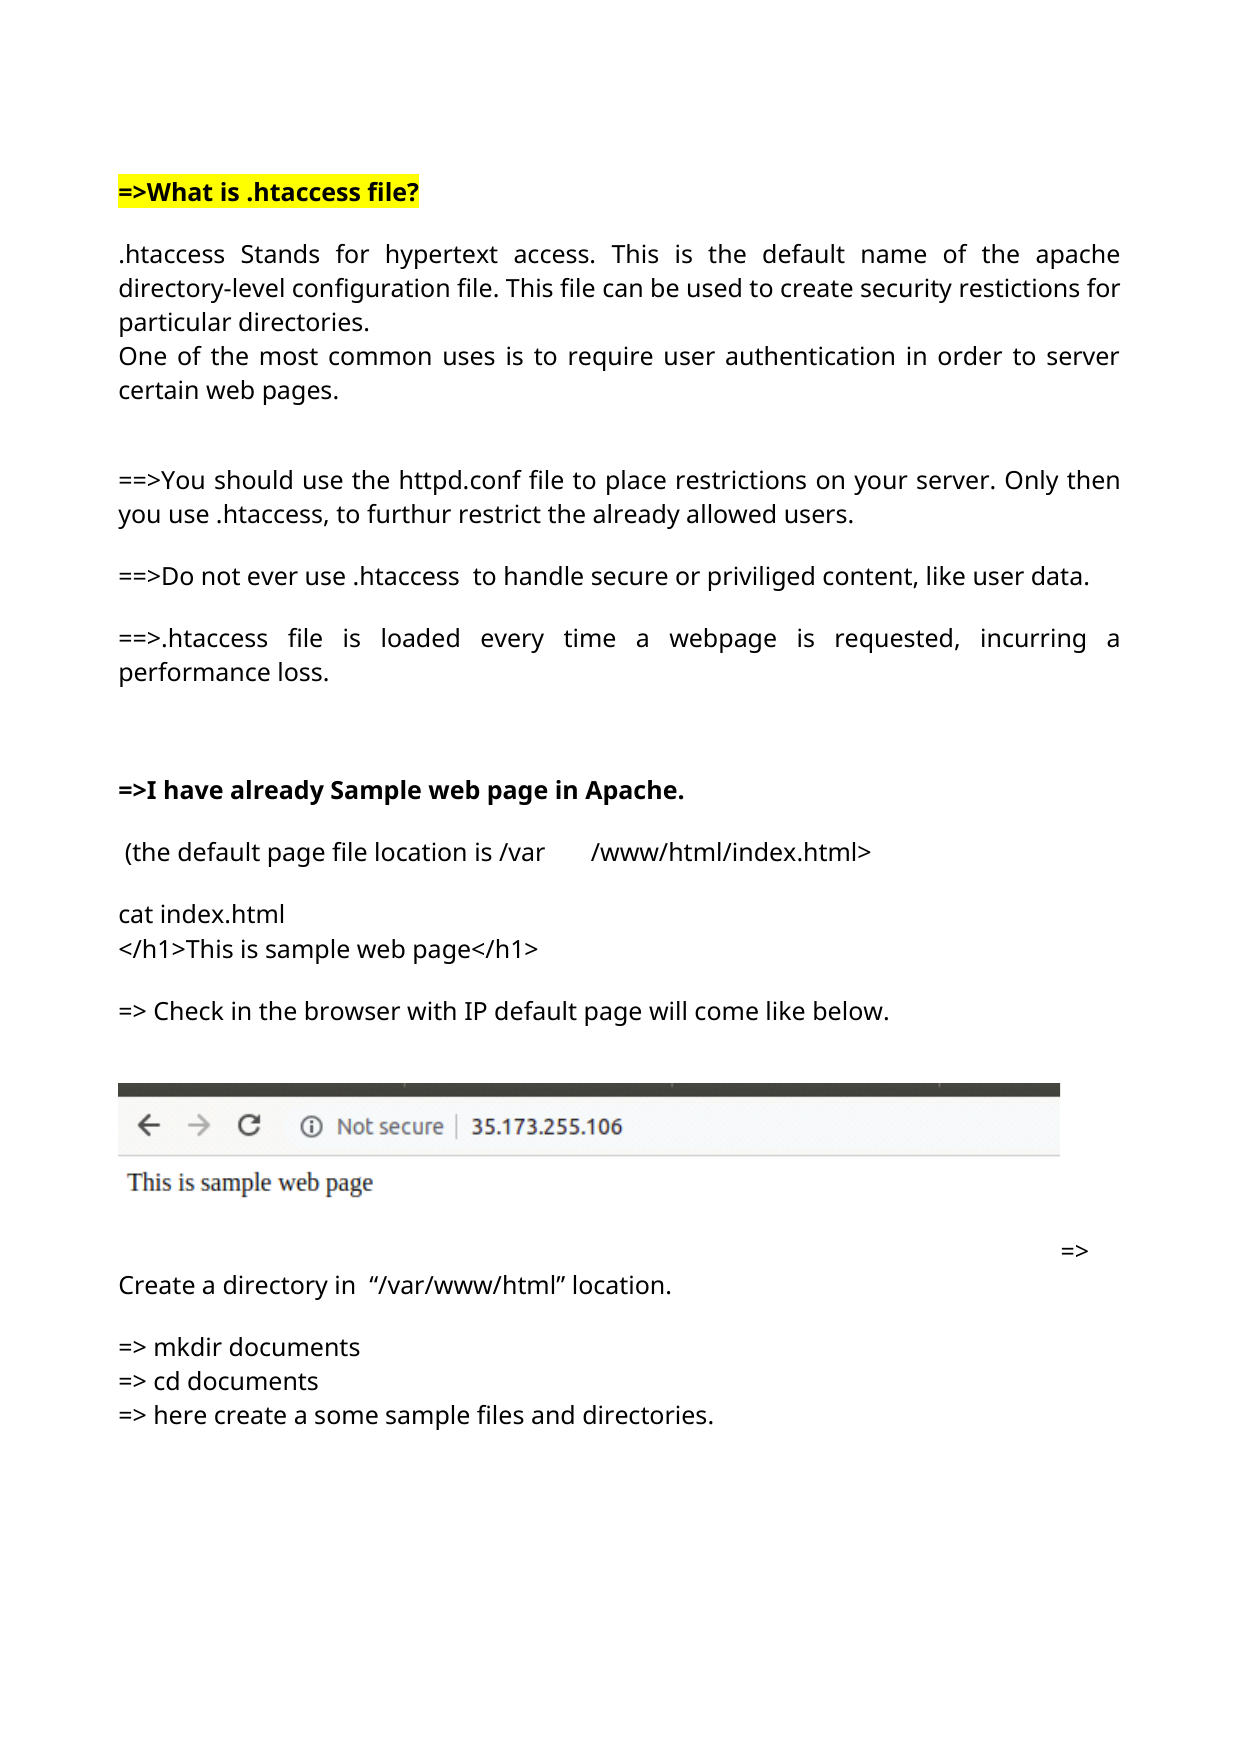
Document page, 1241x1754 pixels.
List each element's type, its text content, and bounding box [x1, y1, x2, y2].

text ==>You should use the httpd.conf file to place restrictions on your server. Only then you use .htaccess, to furthur restrict the already allowed users. [118, 463, 1122, 531]
text (the default page file location is /var /www/html/index.html> [118, 835, 1122, 869]
text => Check in the browser with IP default page will come like below. [118, 993, 1122, 1027]
text => here create a some sample files and directories. [118, 1397, 1122, 1432]
text => Create a directory in “/var/www/html” location. [118, 1083, 1122, 1301]
text =>What is .htaccess file? [118, 174, 1122, 208]
text => cd documents [118, 1363, 1122, 1397]
text ==>Do not ever use .htaccess to handle secure or priviliged content, like user data. [118, 559, 1122, 593]
text cat index.html [118, 897, 1122, 931]
text One of the most common uses is to require user authentication in order to server certain web pages. [118, 338, 1122, 407]
text .htaccess Stands for hypertext access. This is the default name of the apache directory-level configuration file. This file can be used to create security restictions for particular directories. [118, 236, 1122, 338]
text => mkdir documents [118, 1329, 1122, 1363]
text =>I have already Sample web page in Apache. [118, 773, 1122, 807]
text </h1>This is sample web page</h1> [118, 931, 1122, 965]
text ==>.htaccess file is loaded every time a webpage is requested, incurring a performance loss. [118, 621, 1122, 689]
